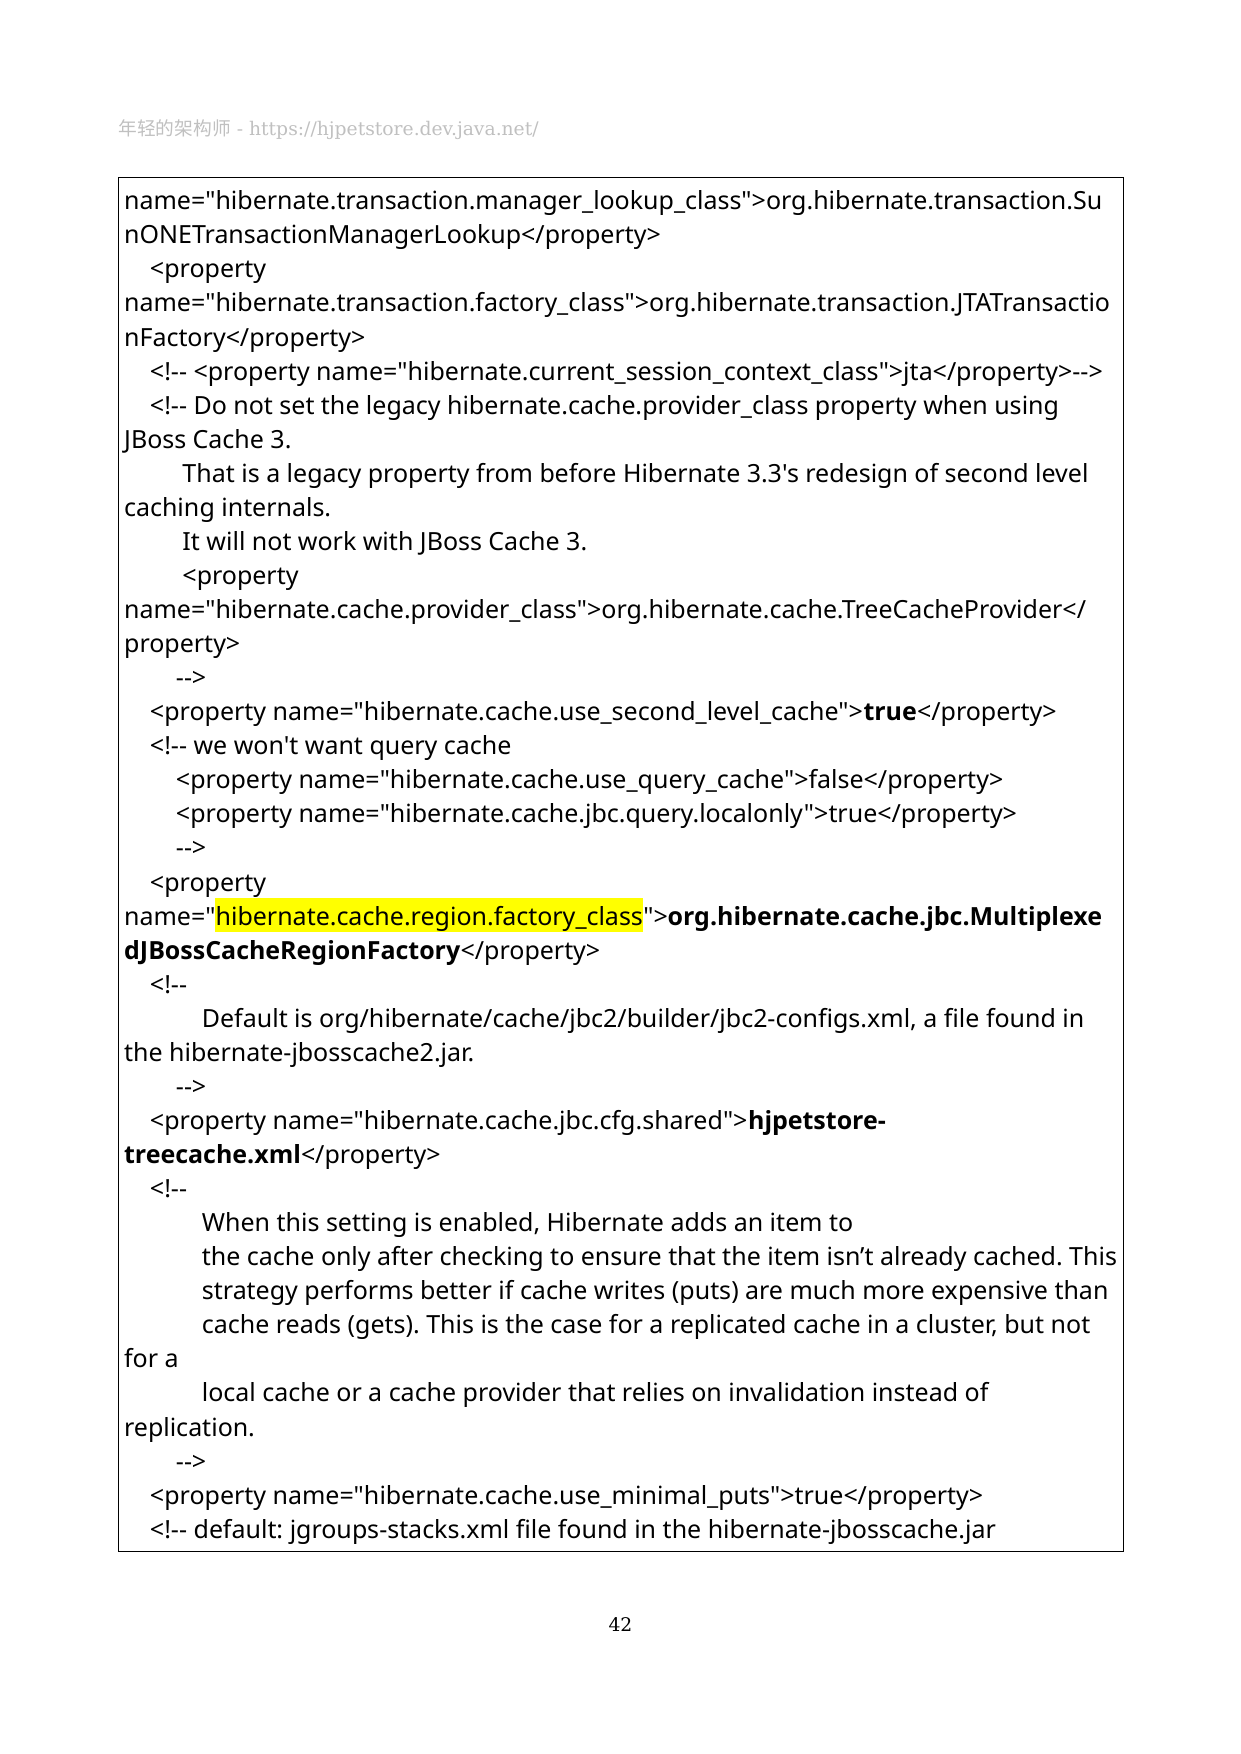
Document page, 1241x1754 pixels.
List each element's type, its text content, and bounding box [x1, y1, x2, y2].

table_cell name="hibernate.transaction.manager_lookup_class">org.hibernate.transaction.SunONETransactionManagerLookup</property> <property name="hibernate.transaction.factory_class">org.hibernate.transaction.JTATransactionFactory</property> <!-- <property name="hibernate.current_session_context_class">jta</property>--> <!-- Do not set the legacy hibernate.cache.provider_class property when using JBoss Cache 3. That is a legacy property from before Hibernate 3.3's redesign of second level caching internals. It will not work with JBoss Cache 3. <property name="hibernate.cache.provider_class">org.hibernate.cache.TreeCacheProvider</property> --> <property name="hibernate.cache.use_second_level_cache">true</property> <!-- we won't want query cache <property name="hibernate.cache.use_query_cache">false</property> <property name="hibernate.cache.jbc.query.localonly">true</property> --> <property name="hibernate.cache.region.factory_class">org.hibernate.cache.jbc.MultiplexedJBossCacheRegionFactory</property> <!-- Default is org/hibernate/cache/jbc2/builder/jbc2-configs.xml, a file found in the hibernate-jbosscache2.jar. --> <property name="hibernate.cache.jbc.cfg.shared">hjpetstore-treecache.xml</property> <!-- When this setting is enabled, Hibernate adds an item to the cache only after checking to ensure that the item isn’t already cached. This strategy performs better if cache writes (puts) are much more expensive than cache reads (gets). This is the case for a replicated cache in a cluster, but not for a local cache or a cache provider that relies on invalidation instead of replication. --> <property name="hibernate.cache.use_minimal_puts">true</property> <!-- default: jgroups-stacks.xml file found in the hibernate-jbosscache.jar [119, 178, 1123, 1551]
